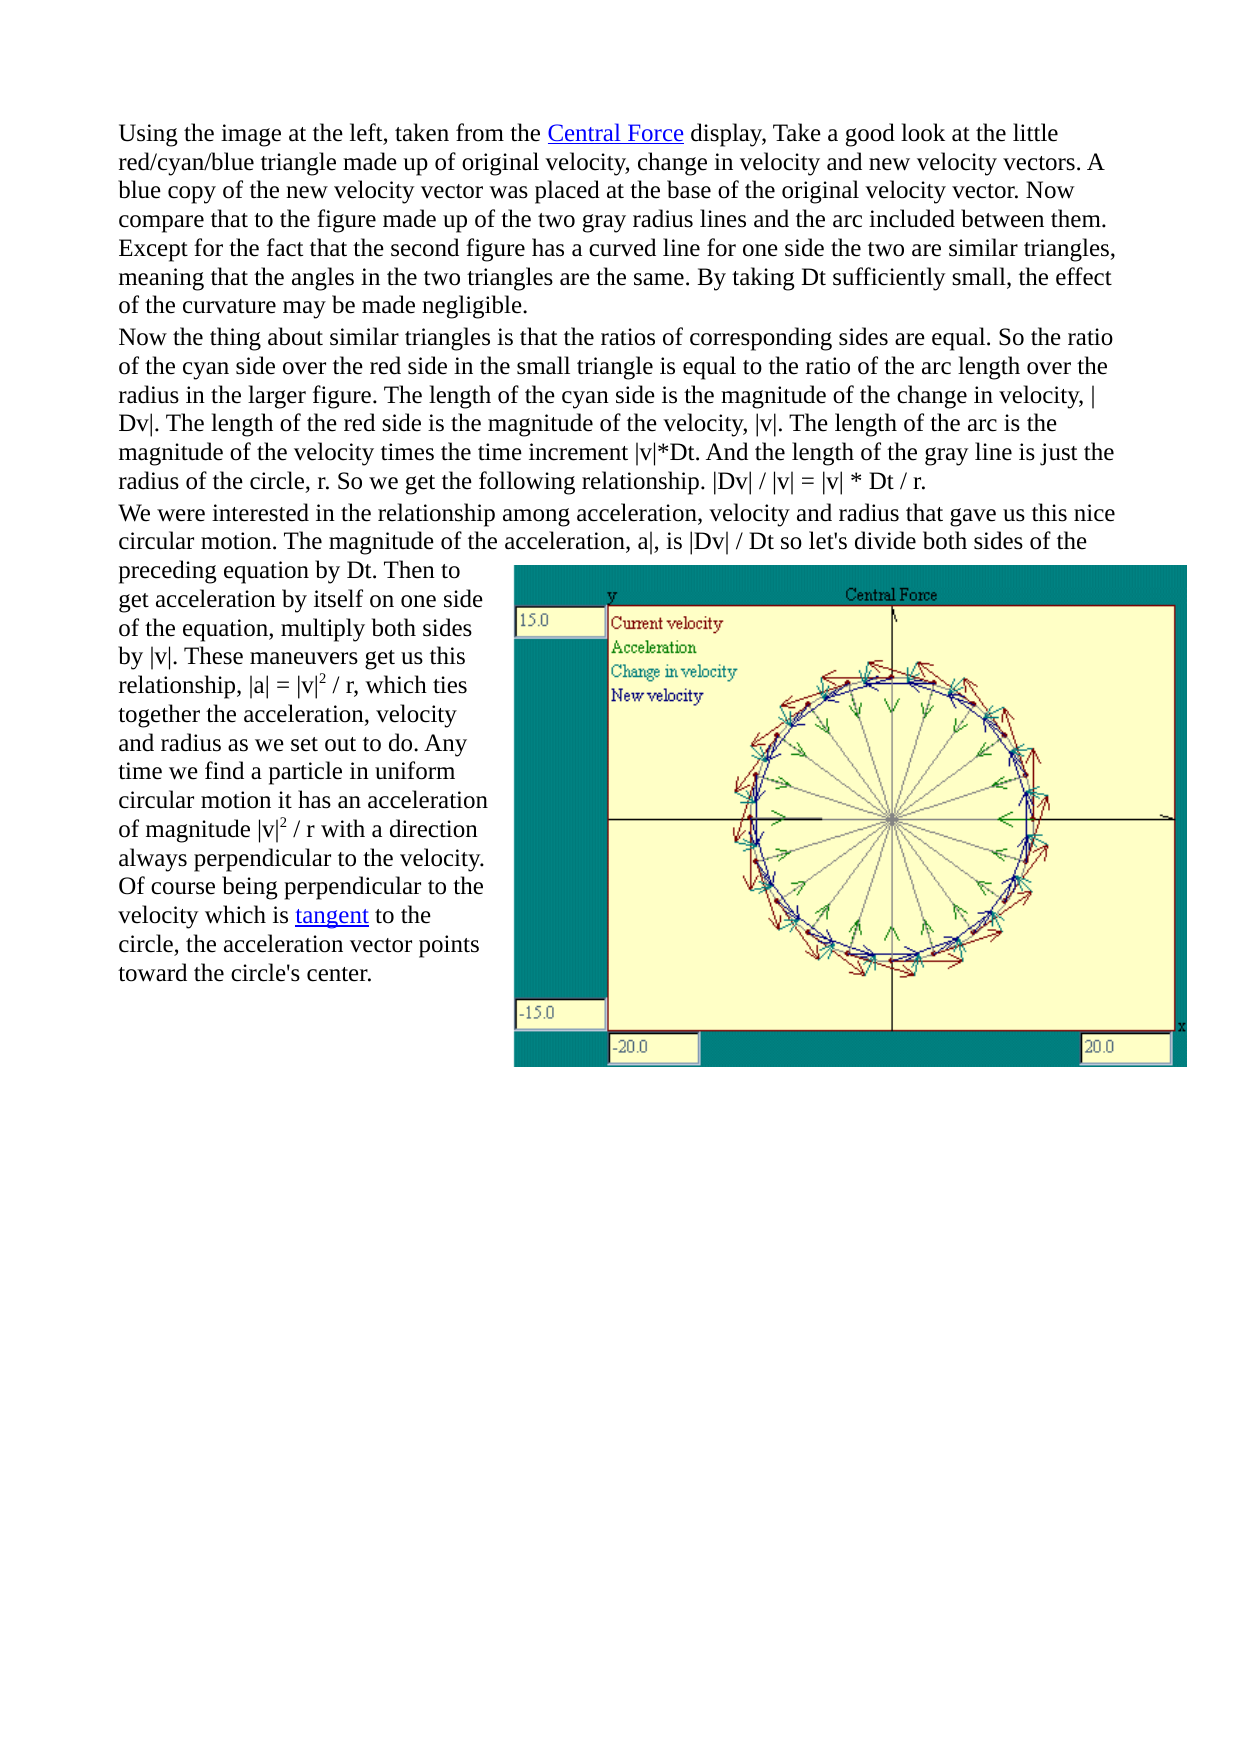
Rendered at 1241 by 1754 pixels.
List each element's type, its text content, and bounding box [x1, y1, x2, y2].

text Using the image at the left, taken from the Central Force display, Take a good look at the little red/cyan/blue triangle made up of original velocity, change in velocity and new velocity vectors. A blue copy of the new velocity vector was placed at the base of the original velocity vector. Now compare that to the figure made up of the two gray radius lines and the arc included between them. Except for the fact that the second figure has a curved line for one side the two are similar triangles, meaning that the angles in the two triangles are the same. By taking Dt sufficiently small, the effect of the curvature may be made negligible. [118, 118, 1122, 319]
text We were interested in the relationship among acceleration, velocity and radius that gave us this nice circular motion. The magnitude of the acceleration, a|, is |Dv| / Dt so let's divide both sides of the preceding equation by Dt. Then to get acceleration by itself on one side of the equation, multiply both sides by |v|. These maneuvers get us this relationship, |a| = |v|2 / r, which ties together the acceleration, velocity and radius as we set out to do. Any time we find a particle in uniform circular motion it has an acceleration of magnitude |v|2 / r with a direction always perpendicular to the velocity. Of course being perpendicular to the velocity which is tangent to the circle, the acceleration vector points toward the circle's center. [118, 498, 1122, 986]
picture [510, 565, 1187, 1067]
text Now the thing about similar triangles is that the ratios of corresponding sides are equal. So the ratio of the cyan side over the red side in the small triangle is equal to the ratio of the arc length over the radius in the larger figure. The length of the cyan side is the magnitude of the change in velocity, |Dv|. The length of the red side is the magnitude of the velocity, |v|. The length of the arc is the magnitude of the velocity times the time increment |v|*Dt. And the length of the gray line is just the radius of the circle, r. So we get the following relationship. |Dv| / |v| = |v| * Dt / r. [118, 322, 1122, 495]
